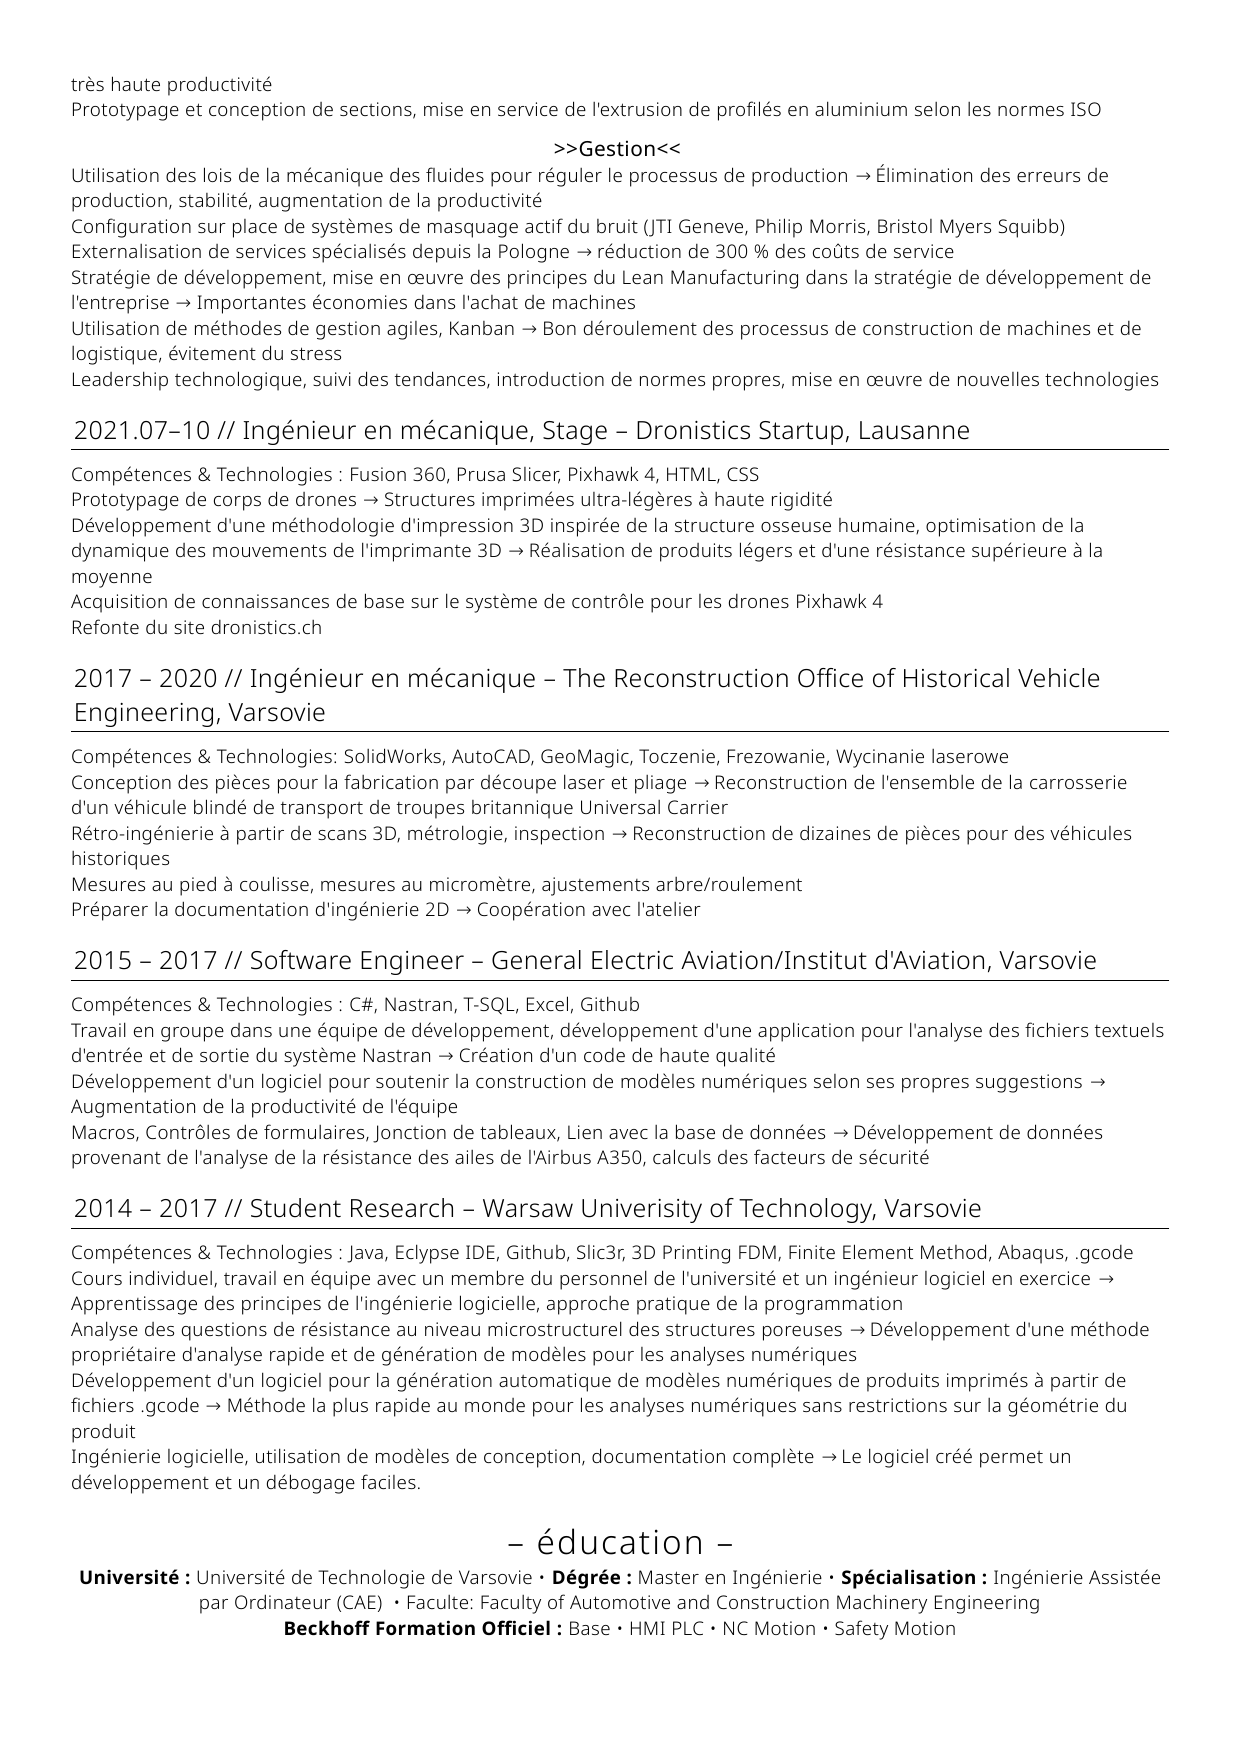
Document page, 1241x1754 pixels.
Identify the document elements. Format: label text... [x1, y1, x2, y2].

text – éducation – [71, 1518, 1169, 1564]
text Analyse des questions de résistance au niveau microstructurel des structures poreuses → Développement d'une méthode propriétaire d'analyse rapide et de génération de modèles pour les analyses numériques [71, 1316, 1169, 1367]
text Beckhoff Formation Officiel : Base • HMI PLC • NC Motion • Safety Motion [71, 1615, 1169, 1641]
text Prototypage de corps de drones → Structures imprimées ultra-légères à haute rigidité [71, 487, 1169, 512]
text Mesures au pied à coulisse, mesures au micromètre, ajustements arbre/roulement [71, 871, 1169, 897]
text Rétro-ingénierie à partir de scans 3D, métrologie, inspection → Reconstruction de dizaines de pièces pour des véhicules historiques [71, 820, 1169, 871]
text Refonte du site dronistics.ch [71, 614, 1169, 640]
text 2015 – 2017 // Software Engineer – General Electric Aviation/Institut d'Aviation, Varsovie [71, 940, 1169, 980]
text Configuration sur place de systèmes de masquage actif du bruit (JTI Geneve, Philip Morris, Bristol Myers Squibb) [71, 213, 1169, 239]
text Préparer la documentation d'ingénierie 2D → Coopération avec l'atelier [71, 897, 1169, 922]
text Compétences & Technologies : Java, Eclypse IDE, Github, Slic3r, 3D Printing FDM, Finite Element Method, Abaqus, .gcode [71, 1240, 1169, 1265]
text Macros, Contrôles de formulaires, Jonction de tableaux, Lien avec la base de données → Développement de données provenant de l'analyse de la résistance des ailes de l'Airbus A350, calculs des facteurs de sécurité [71, 1119, 1169, 1170]
text Utilisation de méthodes de gestion agiles, Kanban → Bon déroulement des processus de construction de machines et de logistique, évitement du stress [71, 315, 1169, 366]
text 2017 – 2020 // Ingénieur en mécanique – The Reconstruction Office of Historical Vehicle Engineering, Varsovie [71, 658, 1169, 731]
text très haute productivité Prototypage et conception de sections, mise en service de l'extrusion de profilés en aluminium selon les normes ISO [71, 71, 1169, 122]
text 2014 – 2017 // Student Research – Warsaw Univerisity of Technology, Varsovie [71, 1188, 1169, 1228]
text Conception des pièces pour la fabrication par découpe laser et pliage → Reconstruction de l'ensemble de la carrosserie d'un véhicule blindé de transport de troupes britannique Universal Carrier [71, 769, 1169, 820]
text Externalisation de services spécialisés depuis la Pologne → réduction de 300 % des coûts de service [71, 239, 1169, 264]
text Développement d'un logiciel pour la génération automatique de modèles numériques de produits imprimés à partir de fichiers .gcode → Méthode la plus rapide au monde pour les analyses numériques sans restrictions sur la géométrie du produit [71, 1367, 1169, 1444]
text Leadership technologique, suivi des tendances, introduction de normes propres, mise en œuvre de nouvelles technologies [71, 366, 1169, 392]
text 2021.07–10 // Ingénieur en mécanique, Stage – Dronistics Startup, Lausanne [71, 409, 1169, 449]
text Développement d'un logiciel pour soutenir la construction de modèles numériques selon ses propres suggestions → Augmentation de la productivité de l'équipe [71, 1068, 1169, 1119]
text Stratégie de développement, mise en œuvre des principes du Lean Manufacturing dans la stratégie de développement de l'entreprise → Importantes économies dans l'achat de machines [71, 264, 1169, 315]
text Travail en groupe dans une équipe de développement, développement d'une application pour l'analyse des fichiers textuels d'entrée et de sortie du système Nastran → Création d'un code de haute qualité [71, 1017, 1169, 1068]
text >>Gestion<< [71, 134, 1169, 162]
text Compétences & Technologies : C#, Nastran, T-SQL, Excel, Github [71, 992, 1169, 1017]
text Université : Université de Technologie de Varsovie • Dégrée : Master en Ingénierie • Spécialisation : Ingénierie Assistée par Ordinateur (CAE) • Faculte: Faculty of Automotive and Construction Machinery Engineering [71, 1564, 1169, 1615]
text Acquisition de connaissances de base sur le système de contrôle pour les drones Pixhawk 4 [71, 589, 1169, 614]
text Développement d'une méthodologie d'impression 3D inspirée de la structure osseuse humaine, optimisation de la dynamique des mouvements de l'imprimante 3D → Réalisation de produits légers et d'une résistance supérieure à la moyenne [71, 512, 1169, 589]
text Compétences & Technologies: SolidWorks, AutoCAD, GeoMagic, Toczenie, Frezowanie, Wycinanie laserowe [71, 743, 1169, 769]
text Ingénierie logicielle, utilisation de modèles de conception, documentation complète → Le logiciel créé permet un développement et un débogage faciles. [71, 1444, 1169, 1495]
text Utilisation des lois de la mécanique des fluides pour réguler le processus de production → Élimination des erreurs de production, stabilité, augmentation de la productivité [71, 162, 1169, 213]
text Compétences & Technologies : Fusion 360, Prusa Slicer, Pixhawk 4, HTML, CSS [71, 461, 1169, 487]
text Cours individuel, travail en équipe avec un membre du personnel de l'université et un ingénieur logiciel en exercice → Apprentissage des principes de l'ingénierie logicielle, approche pratique de la programmation [71, 1265, 1169, 1316]
